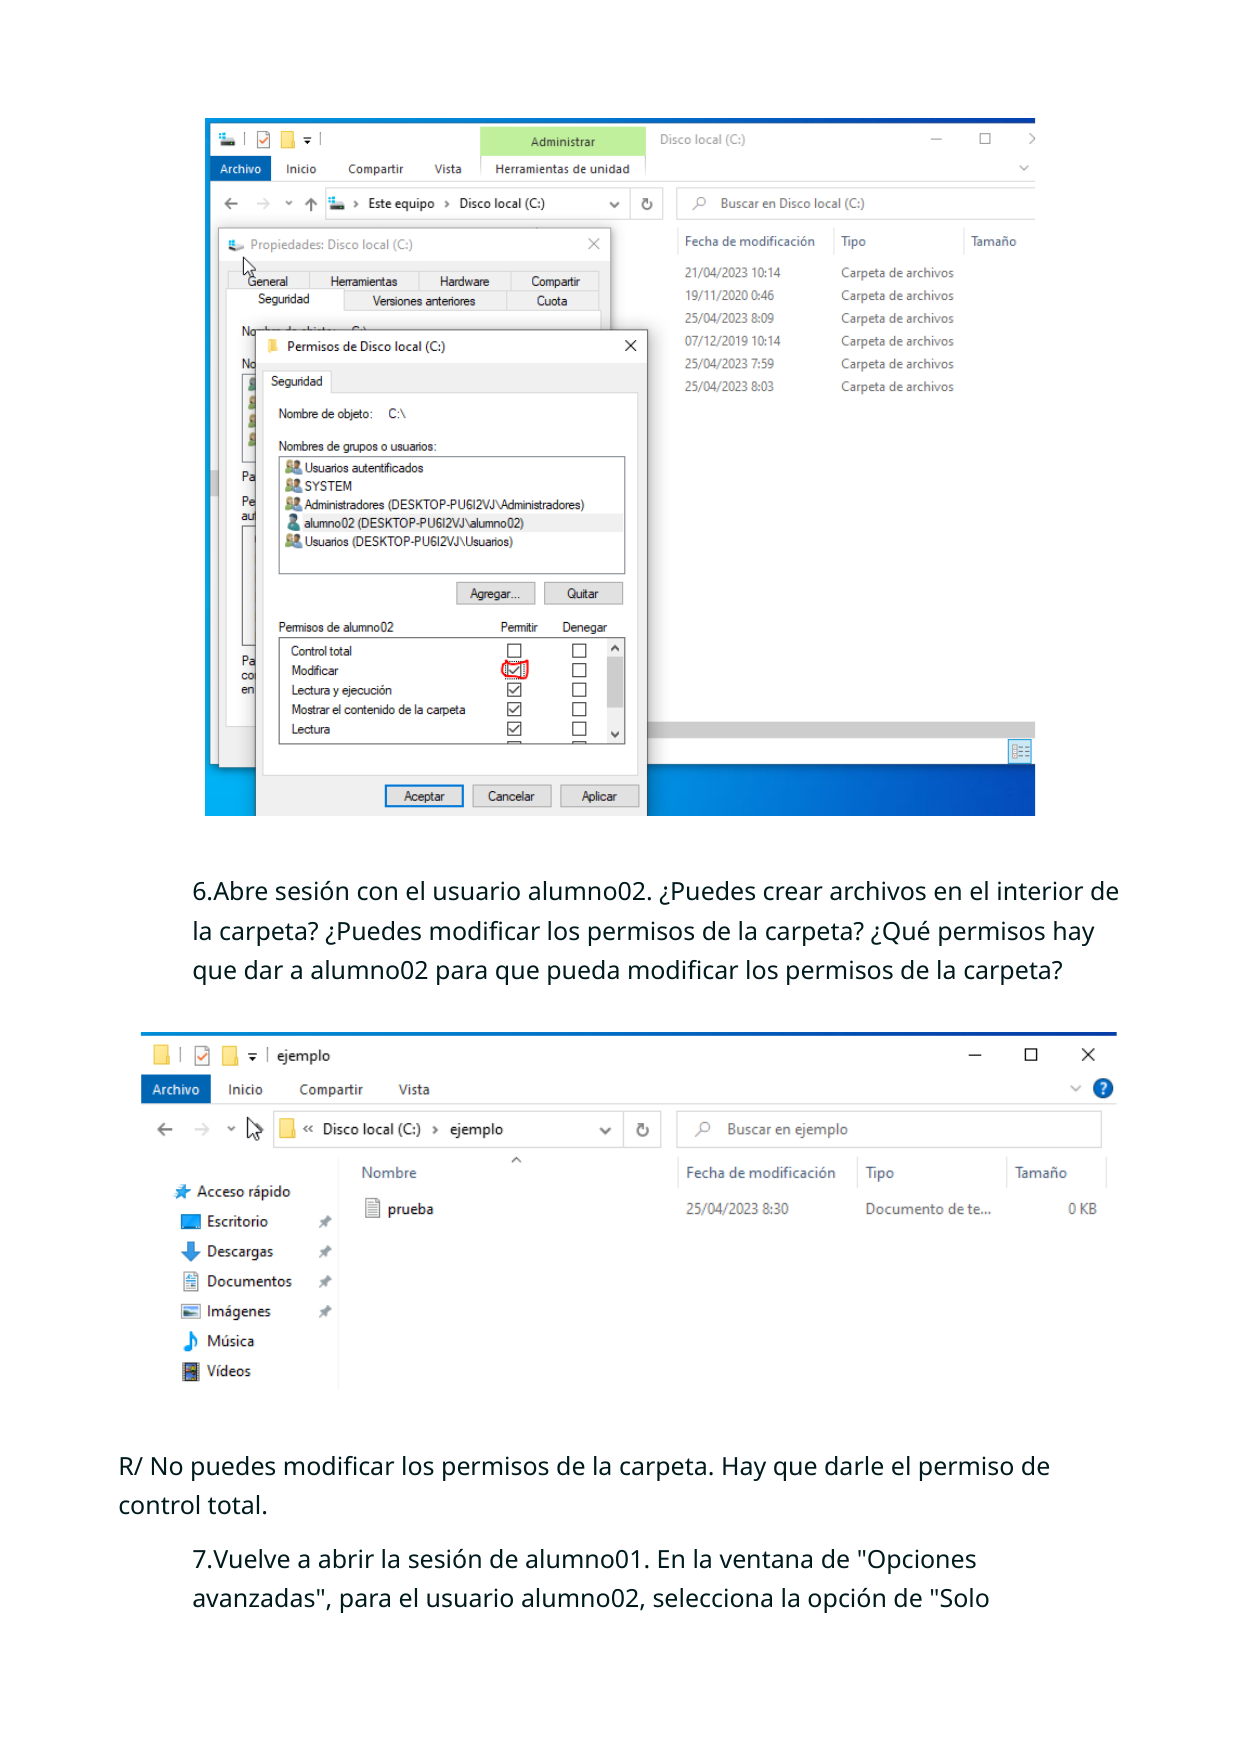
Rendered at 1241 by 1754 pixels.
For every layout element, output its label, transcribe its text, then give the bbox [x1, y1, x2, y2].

list Vuelve a abrir la sesión de alumno01. En la ventana de "Opciones avanzadas", para el usuario alumno02, selecciona la opción de "Solo [118, 1542, 1122, 1615]
text R/ No puedes modificar los permisos de la carpeta. Hay que darle el permiso de control total. [118, 1449, 1122, 1522]
picture [210, 118, 1036, 816]
list Abre sesión con el usuario alumno02. ¿Puedes crear archivos en el interior de la carpeta? ¿Puedes modificar los permisos de la carpeta? ¿Qué permisos hay que dar a alumno02 para que pueda modificar los permisos de la carpeta? [118, 874, 1122, 986]
picture [140, 1032, 1117, 1390]
